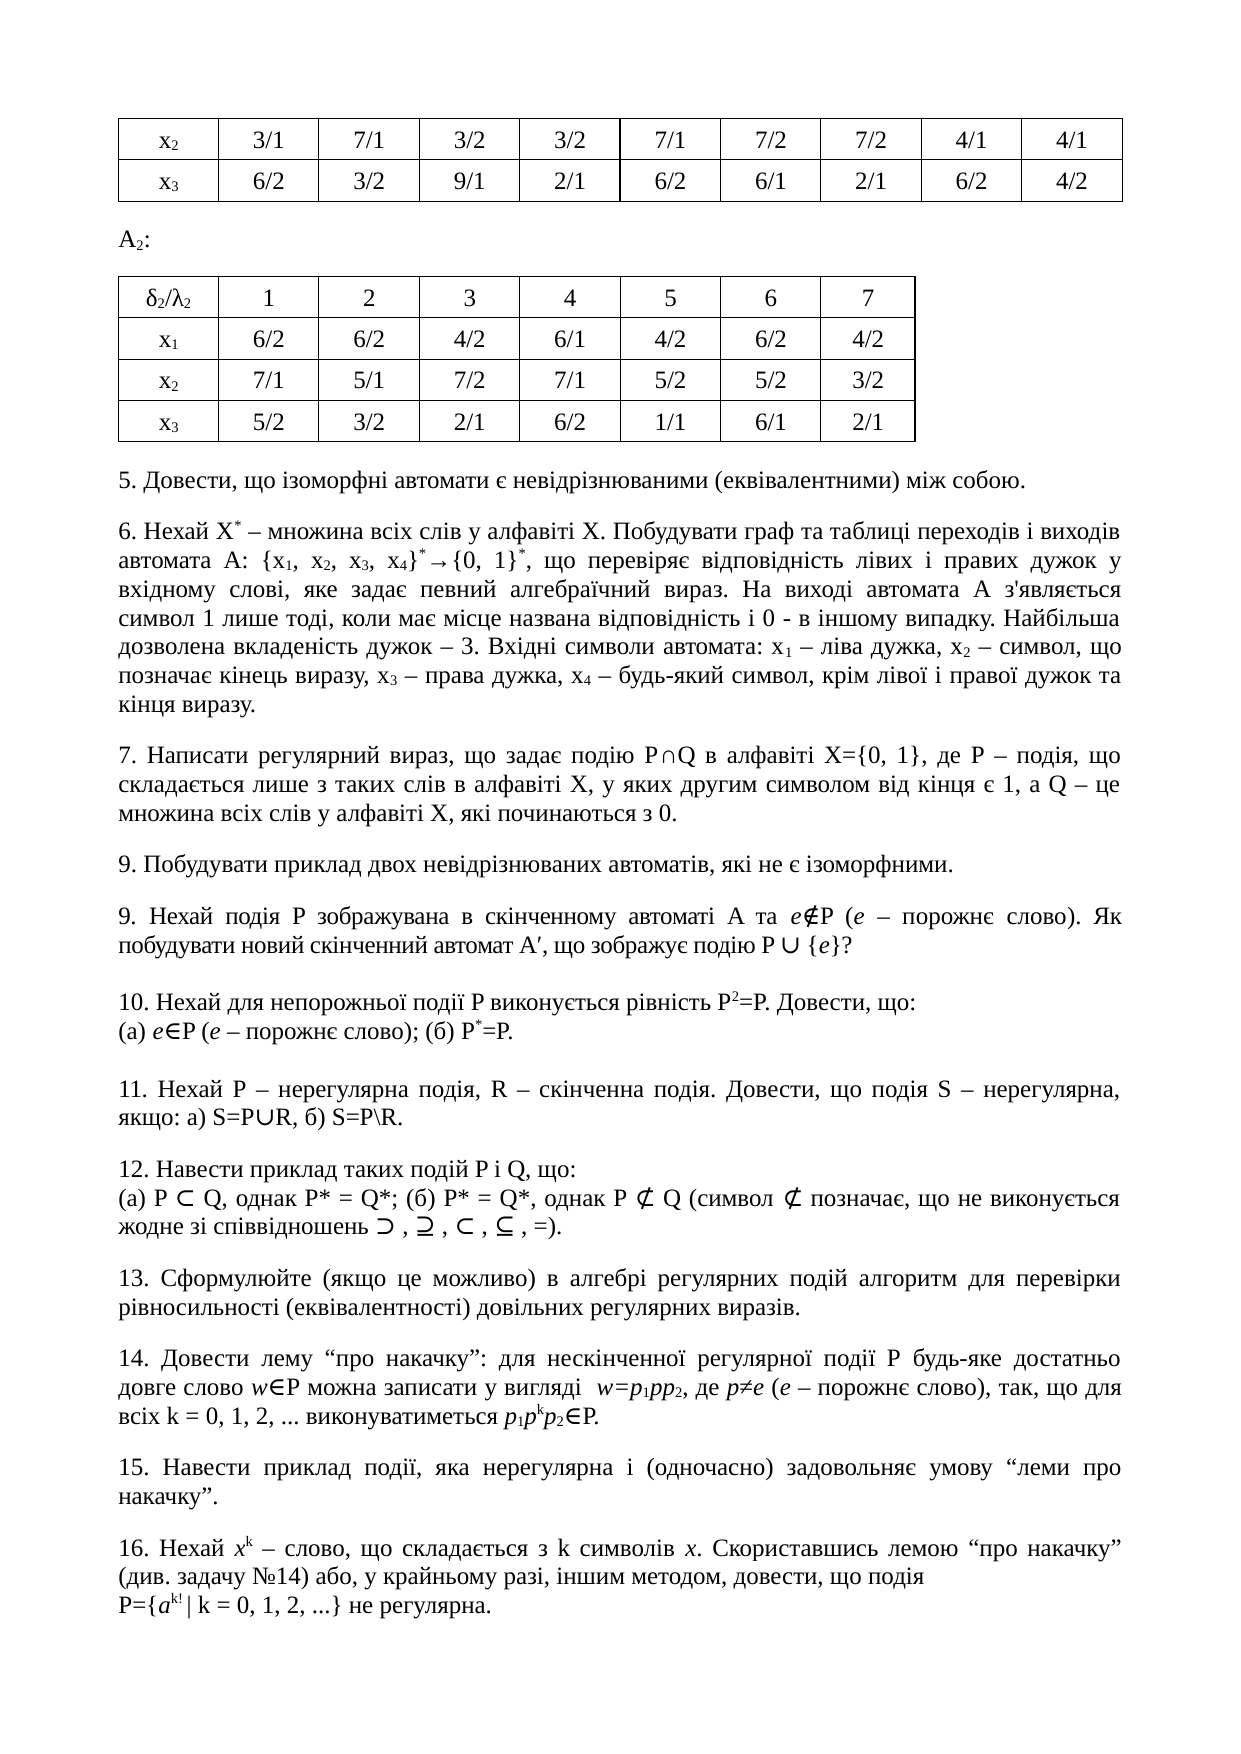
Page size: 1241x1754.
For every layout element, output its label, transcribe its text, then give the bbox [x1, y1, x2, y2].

table_cell х3 [119, 401, 218, 441]
table_cell х2 [119, 119, 218, 159]
table_cell 3/2 [420, 119, 519, 159]
table_cell х3 [119, 160, 218, 201]
text (а) e∈P (е – порожнє слово); (б) P*=P. [412, 1016, 1122, 1045]
table_cell 6/2 [219, 160, 318, 201]
table_cell 7/2 [721, 119, 820, 159]
table_cell 4/2 [821, 318, 914, 358]
text 12. Навести приклад таких подій P і Q, що: [577, 1154, 1122, 1183]
table_cell 7/1 [319, 119, 419, 159]
table_header δ2/λ2 [119, 277, 218, 317]
table_cell 6/2 [922, 160, 1021, 201]
table_cell 7/1 [219, 360, 318, 400]
table_header 4 [520, 277, 620, 317]
table_cell 4/1 [922, 119, 1021, 159]
text A2: [118, 224, 1122, 253]
table_cell 3/1 [219, 119, 318, 159]
table_cell 7/2 [420, 360, 519, 400]
table_cell 1/1 [621, 401, 720, 441]
table_cell 6/2 [621, 160, 720, 201]
text 16. Нехай хk – слово, що складається з k символів х. Скориставшись лемою “про накачку” (див. задачу №14) або, у крайньому разі, іншим методом, довести, що подія [925, 1561, 1122, 1590]
table_cell 5/2 [621, 360, 720, 400]
table_cell 6/1 [721, 160, 820, 201]
table_cell х2 [119, 360, 218, 400]
table_cell 9/1 [420, 160, 519, 201]
text 6. Нехай Х* – множина всіх слів у алфавіті Х. Побудувати граф та таблиці переходів і виходів автомата А: {x1, x2, x3, x4}*→{0, 1}*, що перевіряє відповідність лівих і правих дужок у вхідному слові, яке задає певний алгебраїчний вираз. На виході автомата А з'являється символ 1 лише тоді, коли має місце названа відповідність і 0 - в іншому випадку. Найбільша дозволена вкладеність дужок – 3. Вхідні символи автомата: x1 – ліва дужка, x2 – символ, що позначає кінець виразу, x3 – права дужка, x4 – будь-який символ, крім лівої і правої дужок та кінця виразу. [256, 683, 1122, 718]
table_cell 4/1 [1022, 119, 1122, 159]
table_cell 6/1 [520, 318, 620, 358]
text 13. Сформулюйте (якщо це можливо) в алгебрі регулярних подій алгоритм для перевірки рівносильності (еквівалентності) довільних регулярних виразів. [801, 1292, 1122, 1321]
table_header 5 [621, 277, 720, 317]
table_cell 4/2 [420, 318, 519, 358]
table_cell 2/1 [821, 160, 921, 201]
text (а) P ⊂ Q, однак P* = Q*; (б) P* = Q*, однак P ⊄ Q (символ ⊄ позначає, що не виконується жодне зі співвідношень ⊃ , ⊇ , ⊂ , ⊆ , =). [563, 1211, 1122, 1240]
table_cell 4/2 [1022, 160, 1122, 201]
table_cell 3/2 [520, 119, 619, 159]
table_cell 7/2 [821, 119, 921, 159]
table_cell 6/2 [721, 318, 820, 358]
table_cell 7/1 [520, 360, 620, 400]
table_cell 3/2 [319, 401, 419, 441]
text 9. Нехай подія P зображувана в скінченному автоматі A та e∉P (е – порожнє слово). Як побудувати новий скінченний автомат A′, що зображує подію P ∪ {e}? [118, 901, 1122, 959]
table_cell 6/2 [219, 318, 318, 358]
text 11. Нехай Р – нерегулярна подія, R – скінченна подія. Довести, що подія S – нерегулярна, якщо: а) S=P∪R, б) S=P\R. [118, 1074, 1122, 1131]
table_cell 4/2 [621, 318, 720, 358]
table_header 1 [219, 277, 318, 317]
table_cell 2/1 [420, 401, 519, 441]
table_cell 7/1 [621, 119, 720, 159]
table_cell 2/1 [520, 160, 619, 201]
table_cell 2/1 [821, 401, 914, 441]
table_cell 6/2 [319, 318, 419, 358]
text 14. Довести лему “про накачку”: для нескінченної регулярної події Р будь-яке достатньо довге слово w∈Р можна записати у вигляді w=р1рр2, де р≠е (е – порожнє слово), так, що для всіх k = 0, 1, 2, ... виконуватиметься р1рkр2∈Р. [599, 1372, 1122, 1429]
table_cell 5/2 [721, 360, 820, 400]
text Р={ak! | k = 0, 1, 2, ...} не регулярна. [492, 1590, 1122, 1619]
table_cell 5/1 [319, 360, 419, 400]
table_cell 3/2 [319, 160, 419, 201]
table_header 7 [821, 277, 914, 317]
table_header 3 [420, 277, 519, 317]
text 5. Довести, що iзоморфнi автомати є невiдрiзнюваними (еквiвалентними) мiж собою. [1026, 465, 1122, 494]
table_cell 6/1 [721, 401, 820, 441]
table_cell 6/2 [520, 401, 620, 441]
text 10. Нехай для непорожньої події P виконується рівність P2=P. Довести, що: [118, 987, 1122, 1016]
table_header 6 [721, 277, 820, 317]
table_cell х1 [119, 318, 218, 358]
table_cell 3/2 [821, 360, 914, 400]
table_header 2 [319, 277, 419, 317]
text 9. Побудувати приклад двох невiдрiзнюваних автоматiв, якi не є iзоморфними. [118, 849, 1122, 878]
text 7. Написати регулярний вираз, що задає подію Р∩Q в алфавіті Х={0, 1}, де Р – подія, що складається лише з таких слів в алфавіті Х, у яких другим символом від кінця є 1, а Q – це множина всіх слів у алфавіті Х, які починаються з 0. [678, 798, 1122, 827]
table_cell 5/2 [219, 401, 318, 441]
text (а) e∈P (е – порожнє слово); (б) P*=P. [118, 1016, 201, 1045]
text 15. Навести приклад події, яка нерегулярна і (одночасно) задовольняє умову “леми про накачку”. [219, 1481, 1122, 1510]
